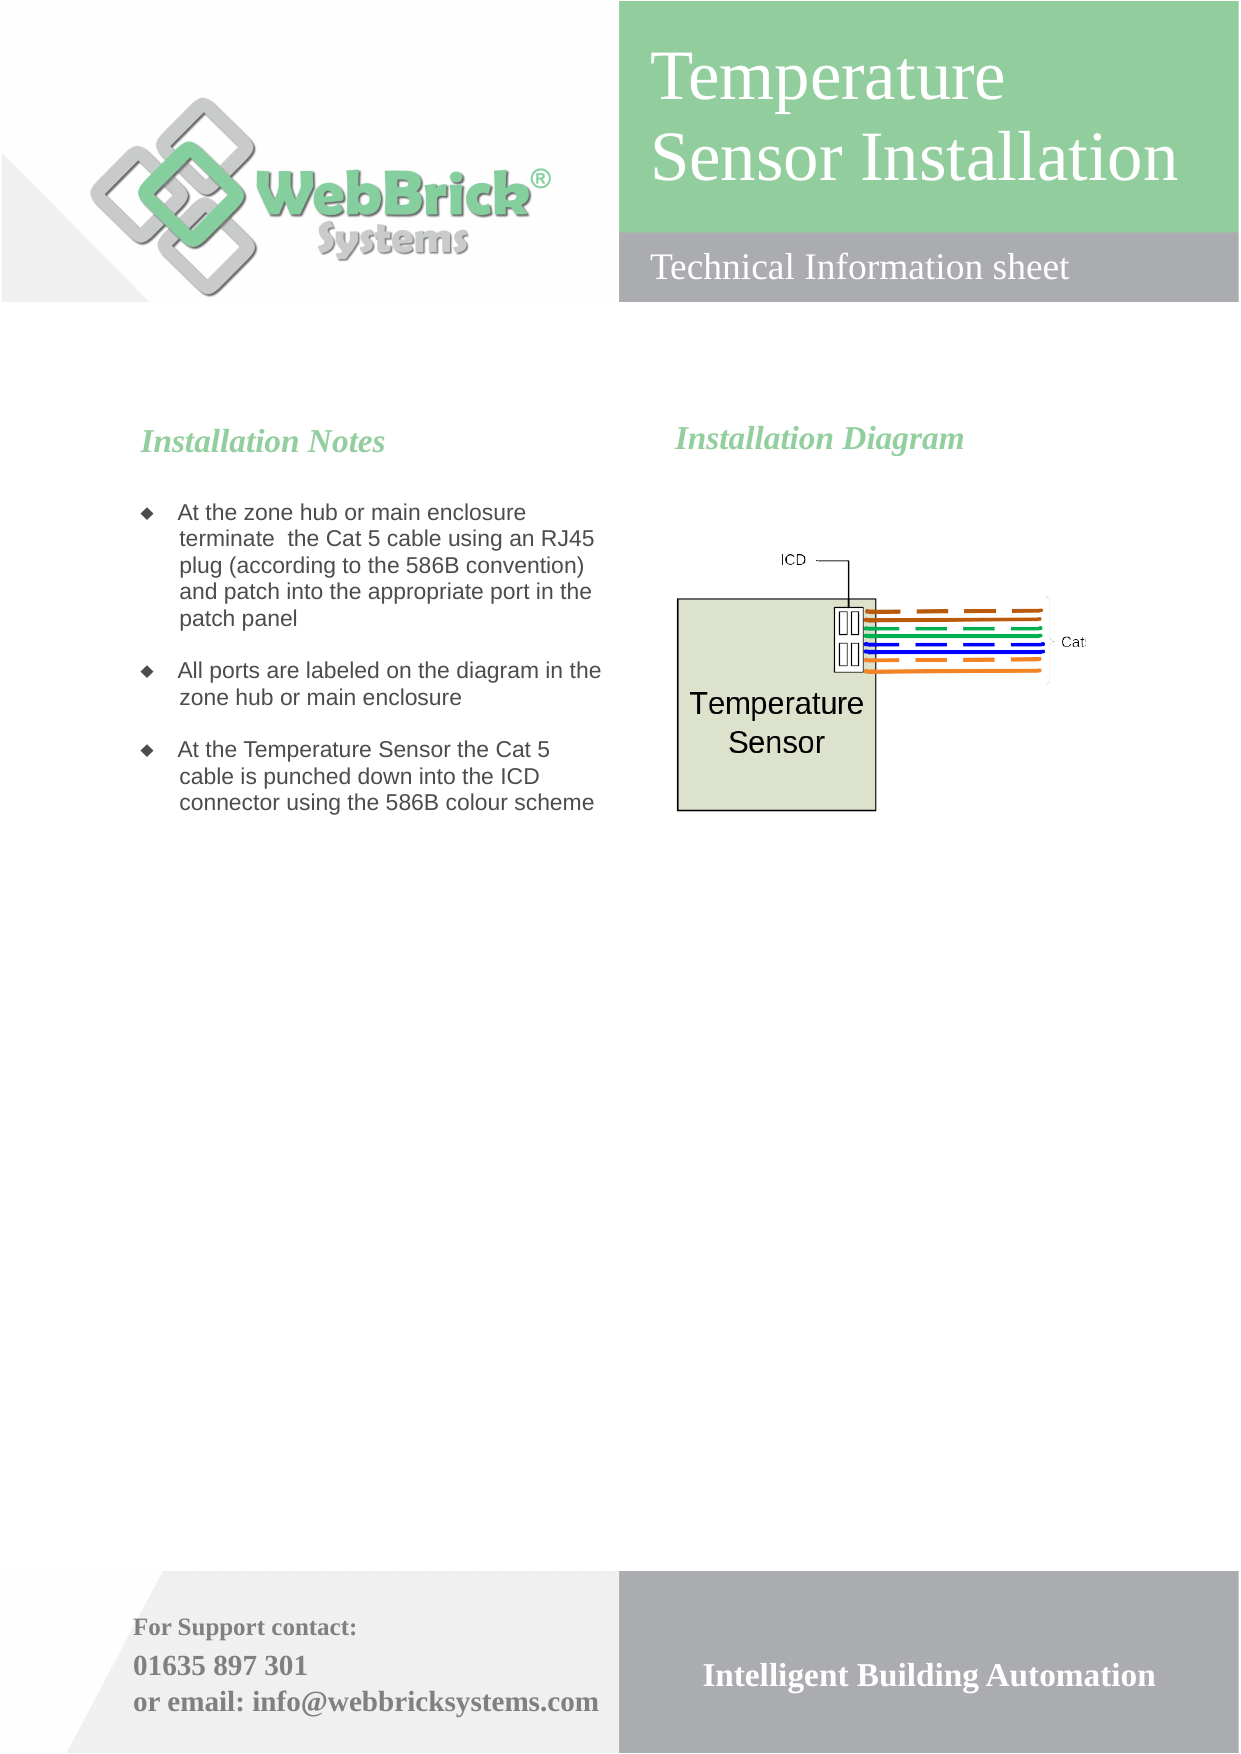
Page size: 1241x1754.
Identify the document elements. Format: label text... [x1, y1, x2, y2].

text or email: info@webbricksystems.com [133, 1684, 644, 1717]
picture [1, 1, 1239, 302]
picture [1, 1571, 1239, 1753]
list At the Temperature Sensor the Cat 5 cable is punched down into the ICD connector using the 586B colour scheme [140, 736, 602, 815]
list At the zone hub or main enclosure terminate the Cat 5 cable using an RJ45 plug (according to the 586B convention) and patch into the appropriate port in the patch panel [140, 499, 602, 631]
text Intelligent Building Automation [635, 1656, 1223, 1694]
text Installation Notes [140, 421, 602, 459]
text For Support contact: [133, 1612, 644, 1641]
text 01635 897 301 [133, 1648, 644, 1681]
text Installation Diagram [658, 419, 1101, 457]
text Temperature Sensor Installation Notes [650, 33, 1209, 207]
list All ports are labeled on the diagram in the zone hub or main enclosure [140, 657, 602, 710]
text Technical Information sheet [650, 244, 1209, 286]
